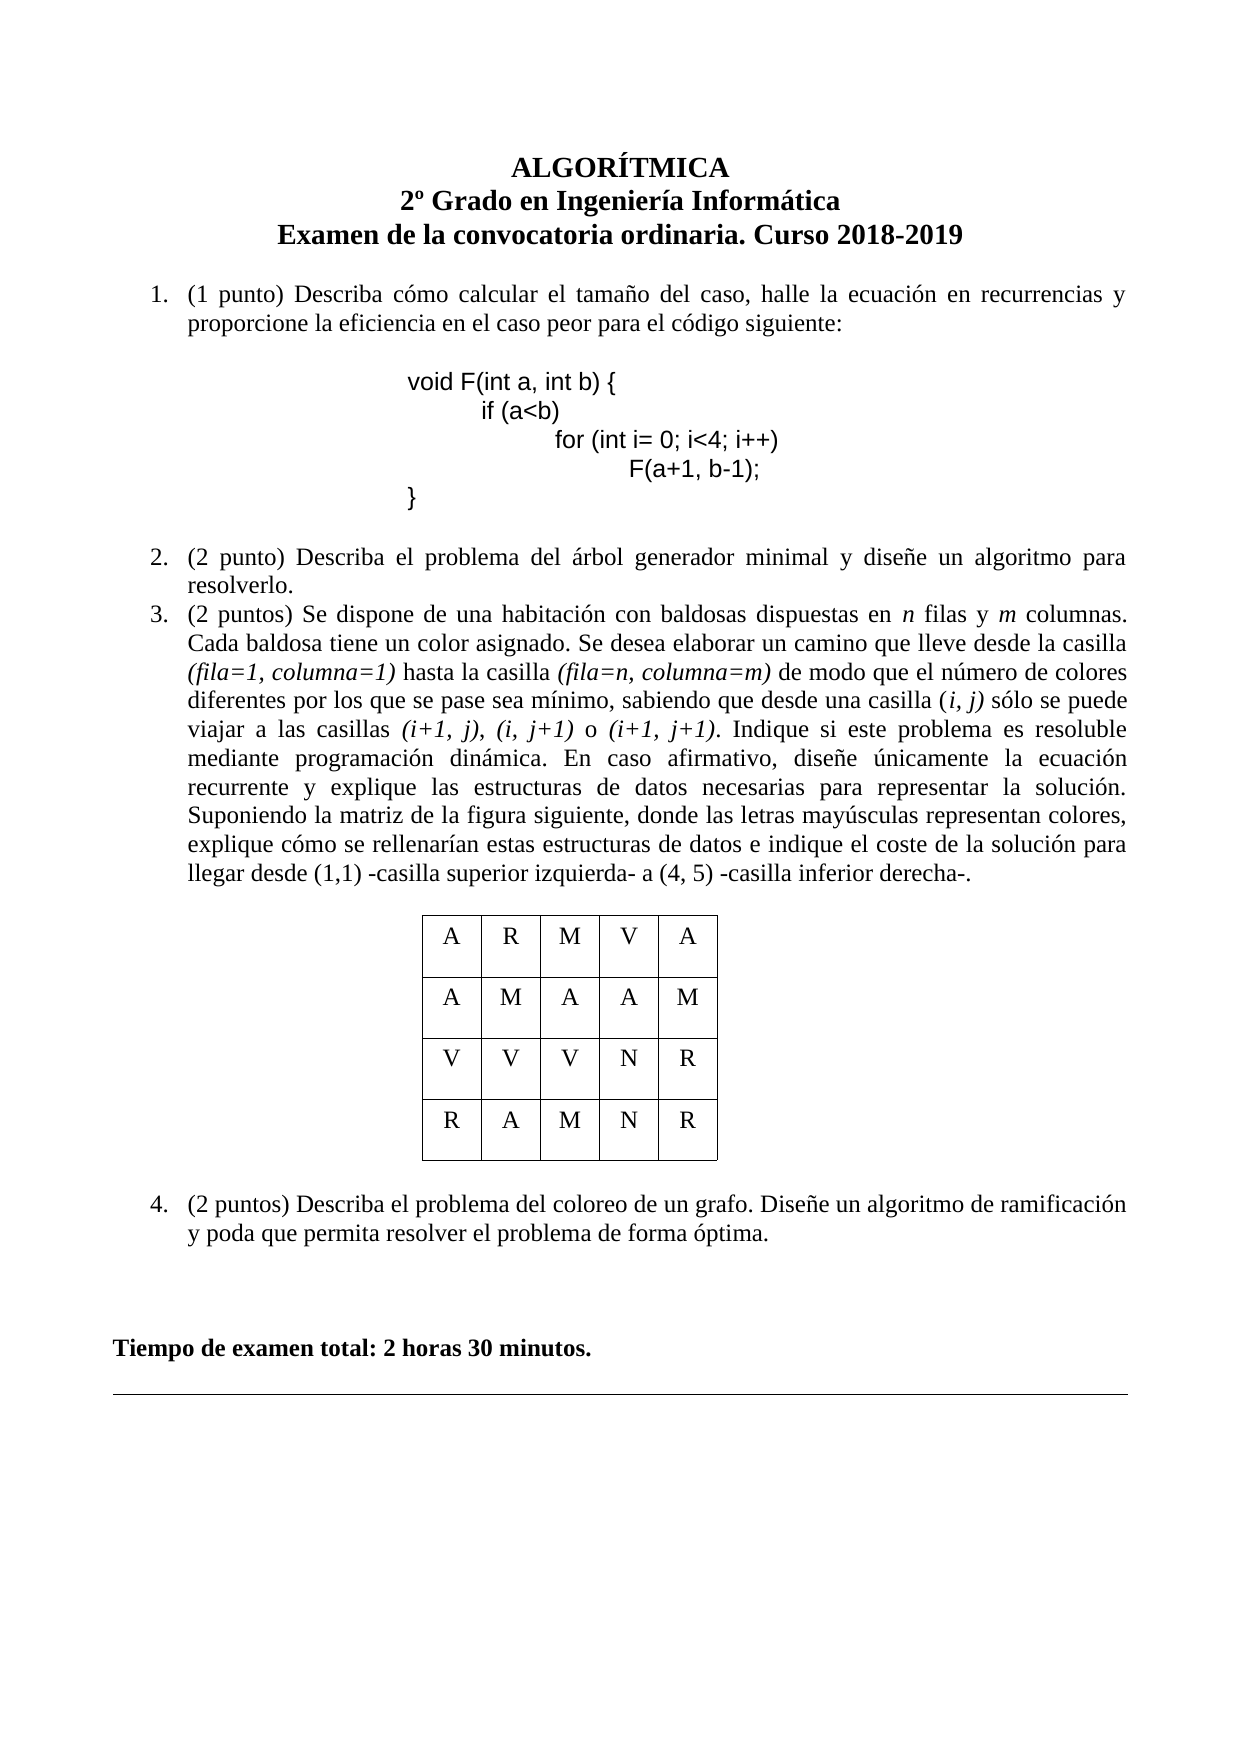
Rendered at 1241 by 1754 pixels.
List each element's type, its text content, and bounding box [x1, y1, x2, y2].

table_cell V [541, 1039, 599, 1099]
table_header A [659, 916, 717, 977]
table_cell M [659, 978, 717, 1038]
table_cell M [541, 1100, 599, 1160]
table_header V [600, 916, 658, 977]
text if (a<b) [407, 396, 1128, 425]
text void F(int a, int b) { [407, 367, 1128, 396]
table_cell N [600, 1100, 658, 1160]
table_header M [541, 916, 599, 977]
text Tiempo de examen total: 2 horas 30 minutos. [112, 1333, 1128, 1361]
list (2 puntos) Se dispone de una habitación con baldosas dispuestas en n filas y m columnas. Cada baldosa tiene un color asignado. Se desea elaborar un camino que lleve desde la casilla (fila=1, columna=1) hasta la casilla (fila=n, columna=m) de modo que el número de colores diferentes por los que se pase sea mínimo, sabiendo que desde una casilla (i, j) sólo se puede viajar a las casillas (i+1, j), (i, j+1) o (i+1, j+1). Indique si este problema es resoluble mediante programación dinámica. En caso afirmativo, diseñe únicamente la ecuación recurrente y explique las estructuras de datos necesarias para representar la solución. Suponiendo la matriz de la figura siguiente, donde las letras mayúsculas representan colores, explique cómo se rellenarían estas estructuras de datos e indique el coste de la solución para llegar desde (1,1) -casilla superior izquierda- a (4, 5) -casilla inferior derecha-. [150, 599, 1128, 887]
table_cell A [482, 1100, 540, 1160]
table_header R [482, 916, 540, 977]
table_cell A [423, 978, 481, 1038]
text for (int i= 0; i<4; i++) [407, 425, 1128, 454]
text Examen de la convocatoria ordinaria. Curso 2018-2019 [112, 217, 1128, 251]
table_cell A [600, 978, 658, 1038]
table_cell N [600, 1039, 658, 1099]
table_cell V [482, 1039, 540, 1099]
text ALGORÍTMICA [112, 150, 1128, 183]
table_cell M [482, 978, 540, 1038]
list (2 punto) Describa el problema del árbol generador minimal y diseñe un algoritmo para resolverlo. [150, 542, 1128, 599]
table_header A [423, 916, 481, 977]
table_cell R [659, 1039, 717, 1099]
table_cell R [423, 1100, 481, 1160]
table_cell A [541, 978, 599, 1038]
text } [407, 482, 1128, 511]
list (2 puntos) Describa el problema del coloreo de un grafo. Diseñe un algoritmo de ramificación y poda que permita resolver el problema de forma óptima. [150, 1189, 1128, 1246]
table_cell V [423, 1039, 481, 1099]
text F(a+1, b-1); [407, 454, 1128, 482]
text 2º Grado en Ingeniería Informática [112, 183, 1128, 217]
table_cell R [659, 1100, 717, 1160]
list (1 punto) Describa cómo calcular el tamaño del caso, halle la ecuación en recurrencias y proporcione la eficiencia en el caso peor para el código siguiente: [150, 279, 1128, 337]
